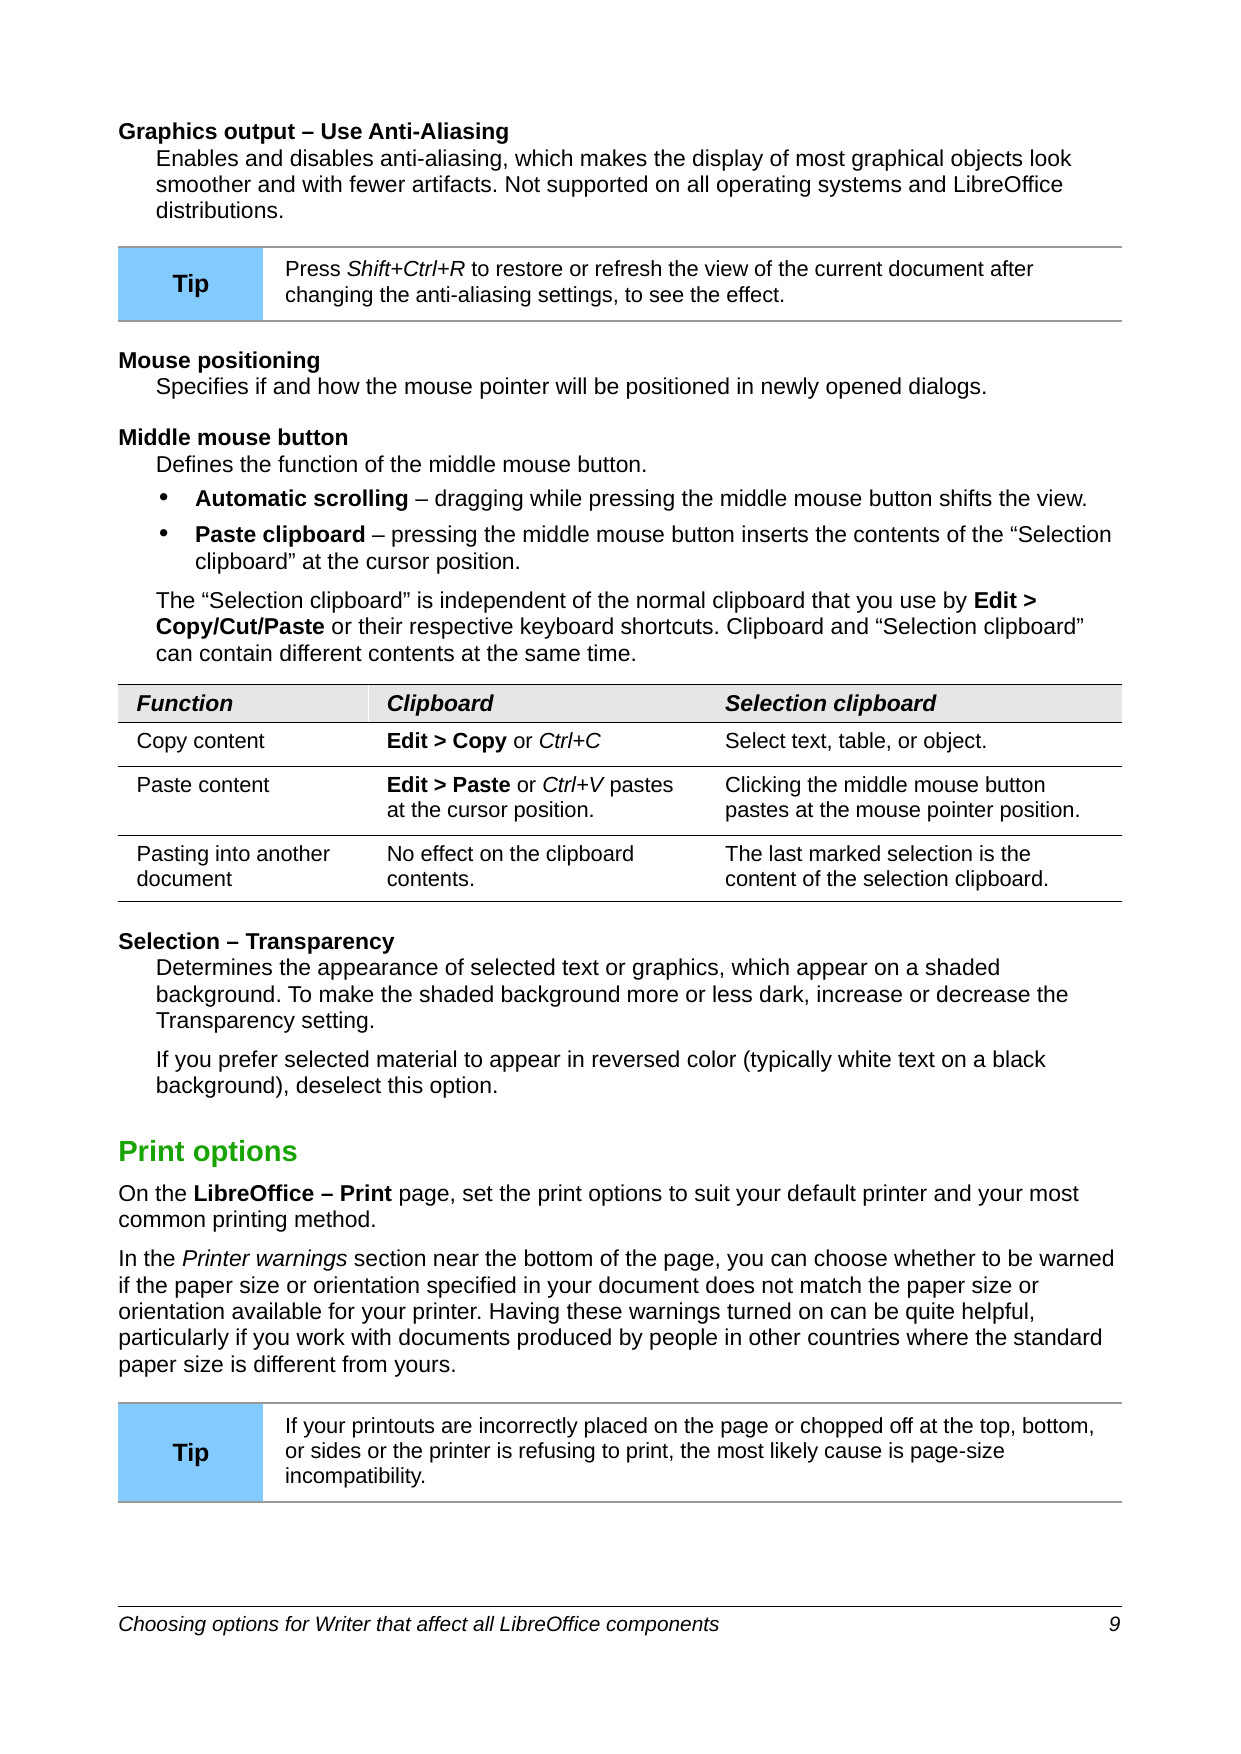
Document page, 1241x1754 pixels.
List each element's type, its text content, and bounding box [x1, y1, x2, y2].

table_cell Paste content [118, 767, 368, 835]
text Selection – Transparency [118, 928, 1122, 954]
table_header Selection clipboard [707, 685, 1122, 722]
text On the LibreOffice – Print page, set the print options to suit your default printer and your most common printing method. [118, 1180, 1122, 1233]
list Paste clipboard – pressing the middle mouse button inserts the contents of the “Selection clipboard” at the cursor position. [156, 519, 1122, 574]
list Automatic scrolling – dragging while pressing the middle mouse button shifts the view. [156, 483, 1122, 513]
text In the Printer warnings section near the bottom of the page, you can choose whether to be warned if the paper size or orientation specified in your document does not match the paper size or orientation available for your printer. Having these warnings turned on can be quite helpful, particularly if you work with documents produced by people in other countries where the standard paper size is different from yours. [118, 1245, 1122, 1377]
table_header If your printouts are incorrectly placed on the page or chopped off at the top, bottom, or sides or the printer is refusing to print, the most likely cause is page‑size incompatibility. [264, 1404, 1122, 1501]
table_cell Pasting into another document [118, 836, 368, 901]
text The “Selection clipboard” is independent of the normal clipboard that you use by Edit > Copy/Cut/Paste or their respective keyboard shortcuts. Clipboard and “Selection clipboard” can contain different contents at the same time. [156, 587, 1122, 666]
table_cell Copy content [118, 723, 368, 766]
table_cell Edit > Paste or Ctrl+V pastes at the cursor position. [369, 767, 707, 835]
table_header Tip [118, 248, 263, 320]
text Specifies if and how the mouse pointer will be positioned in newly opened dialogs. [156, 373, 1122, 399]
text If you prefer selected material to appear in reversed color (typically white text on a black background), deselect this option. [156, 1046, 1122, 1099]
text Enables and disables anti-aliasing, which makes the display of most graphical objects look smoother and with fewer artifacts. Not supported on all operating systems and LibreOffice distributions. [156, 144, 1122, 223]
text Determines the appearance of selected text or graphics, which appear on a shaded background. To make the shaded background more or less dark, increase or decrease the Transparency setting. [156, 954, 1122, 1033]
table_cell Edit > Copy or Ctrl+C [369, 723, 707, 766]
table_header Clipboard [369, 685, 707, 722]
table_header Press Shift+Ctrl+R to restore or refresh the view of the current document after changing the anti-aliasing settings, to see the effect. [264, 248, 1122, 320]
table_cell Select text, table, or object. [707, 723, 1122, 766]
subtitle Print options [118, 1134, 1122, 1168]
table_header Tip [118, 1404, 263, 1501]
text Mouse positioning [118, 347, 1122, 373]
table_cell The last marked selection is the content of the selection clipboard. [707, 836, 1122, 901]
text Graphics output – Use Anti-Aliasing [118, 118, 1122, 144]
text Defines the function of the middle mouse button. [156, 451, 1122, 477]
table_cell Clicking the middle mouse button pastes at the mouse pointer position. [707, 767, 1122, 835]
text Middle mouse button [118, 424, 1122, 451]
table_header Function [118, 685, 368, 722]
table_cell No effect on the clipboard contents. [369, 836, 707, 901]
